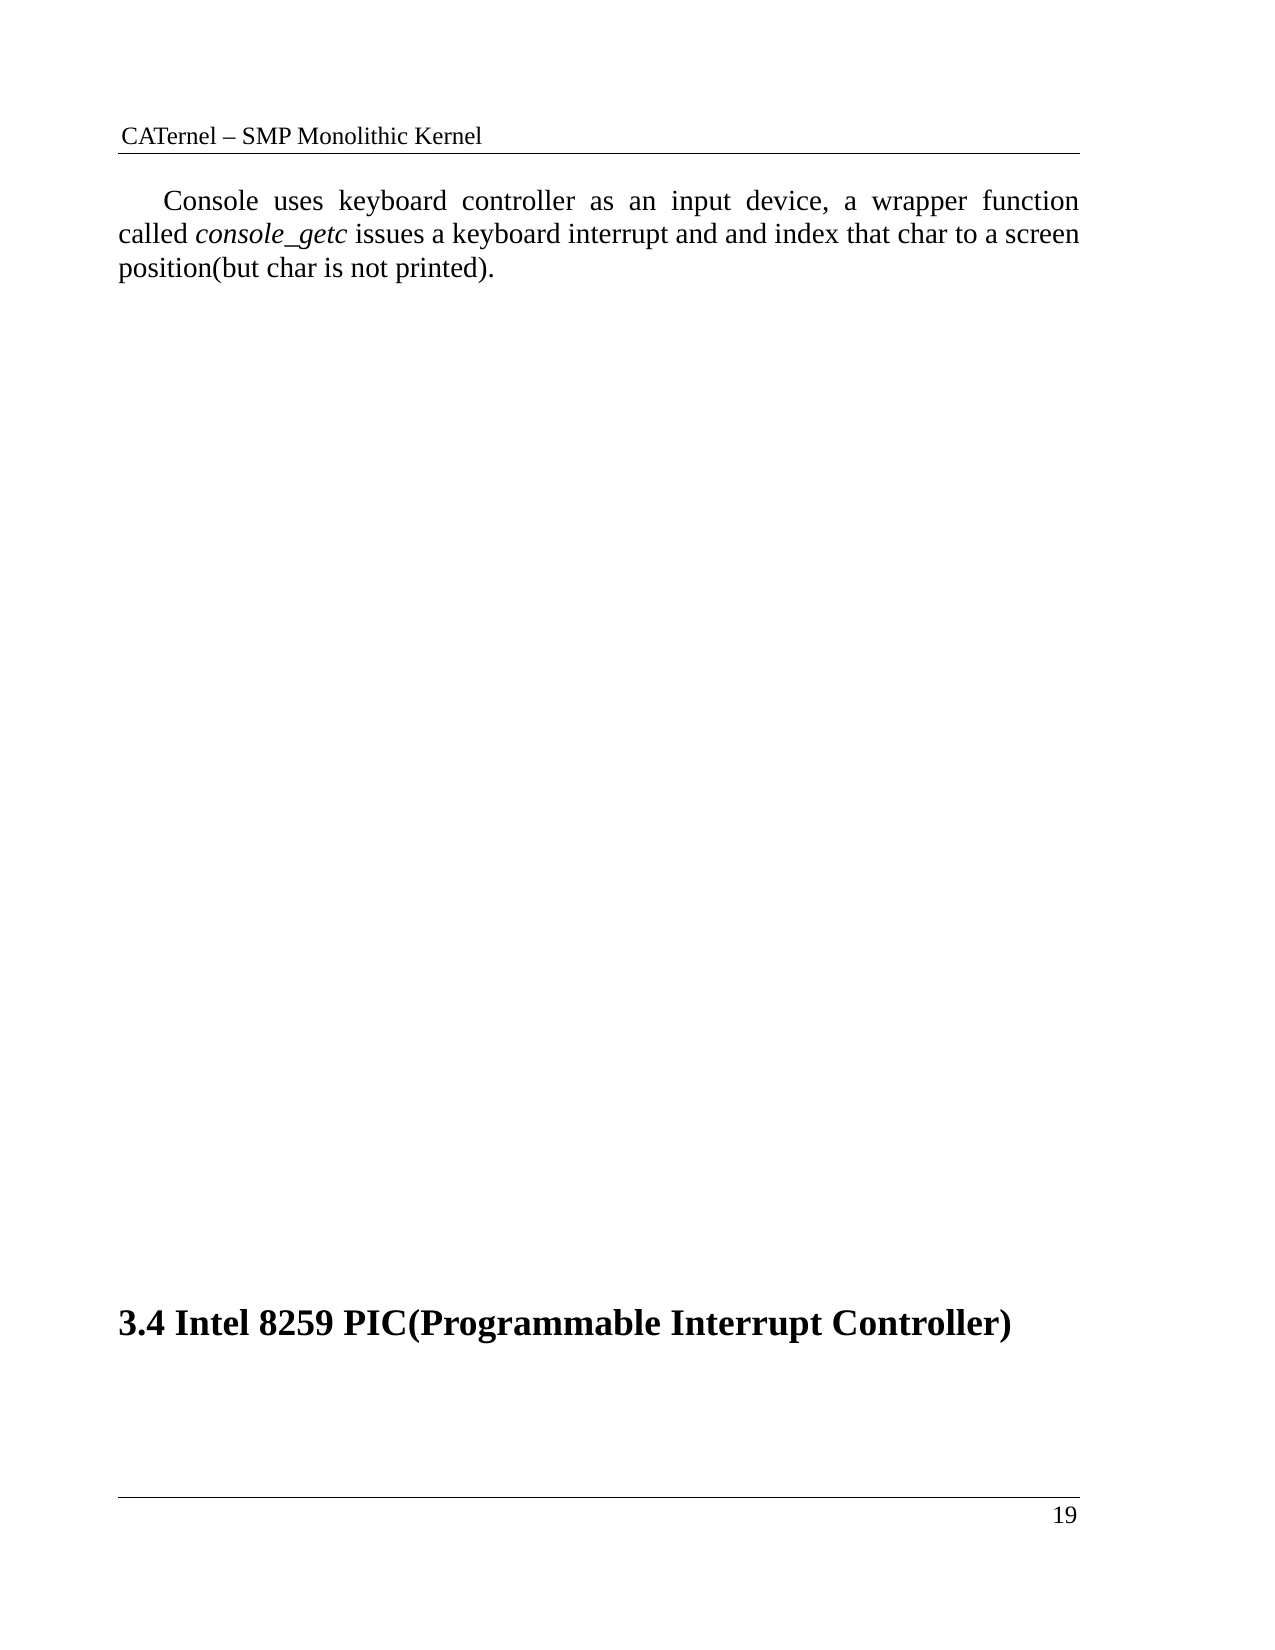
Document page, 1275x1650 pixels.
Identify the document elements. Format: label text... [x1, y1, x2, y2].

text Console uses keyboard controller as an input device, a wrapper function called console_getc issues a keyboard interrupt and and index that char to a screen position(but char is not printed). [118, 183, 1080, 284]
text 3.4 Intel 8259 PIC(Programmable Interrupt Controller) [118, 1301, 1080, 1344]
